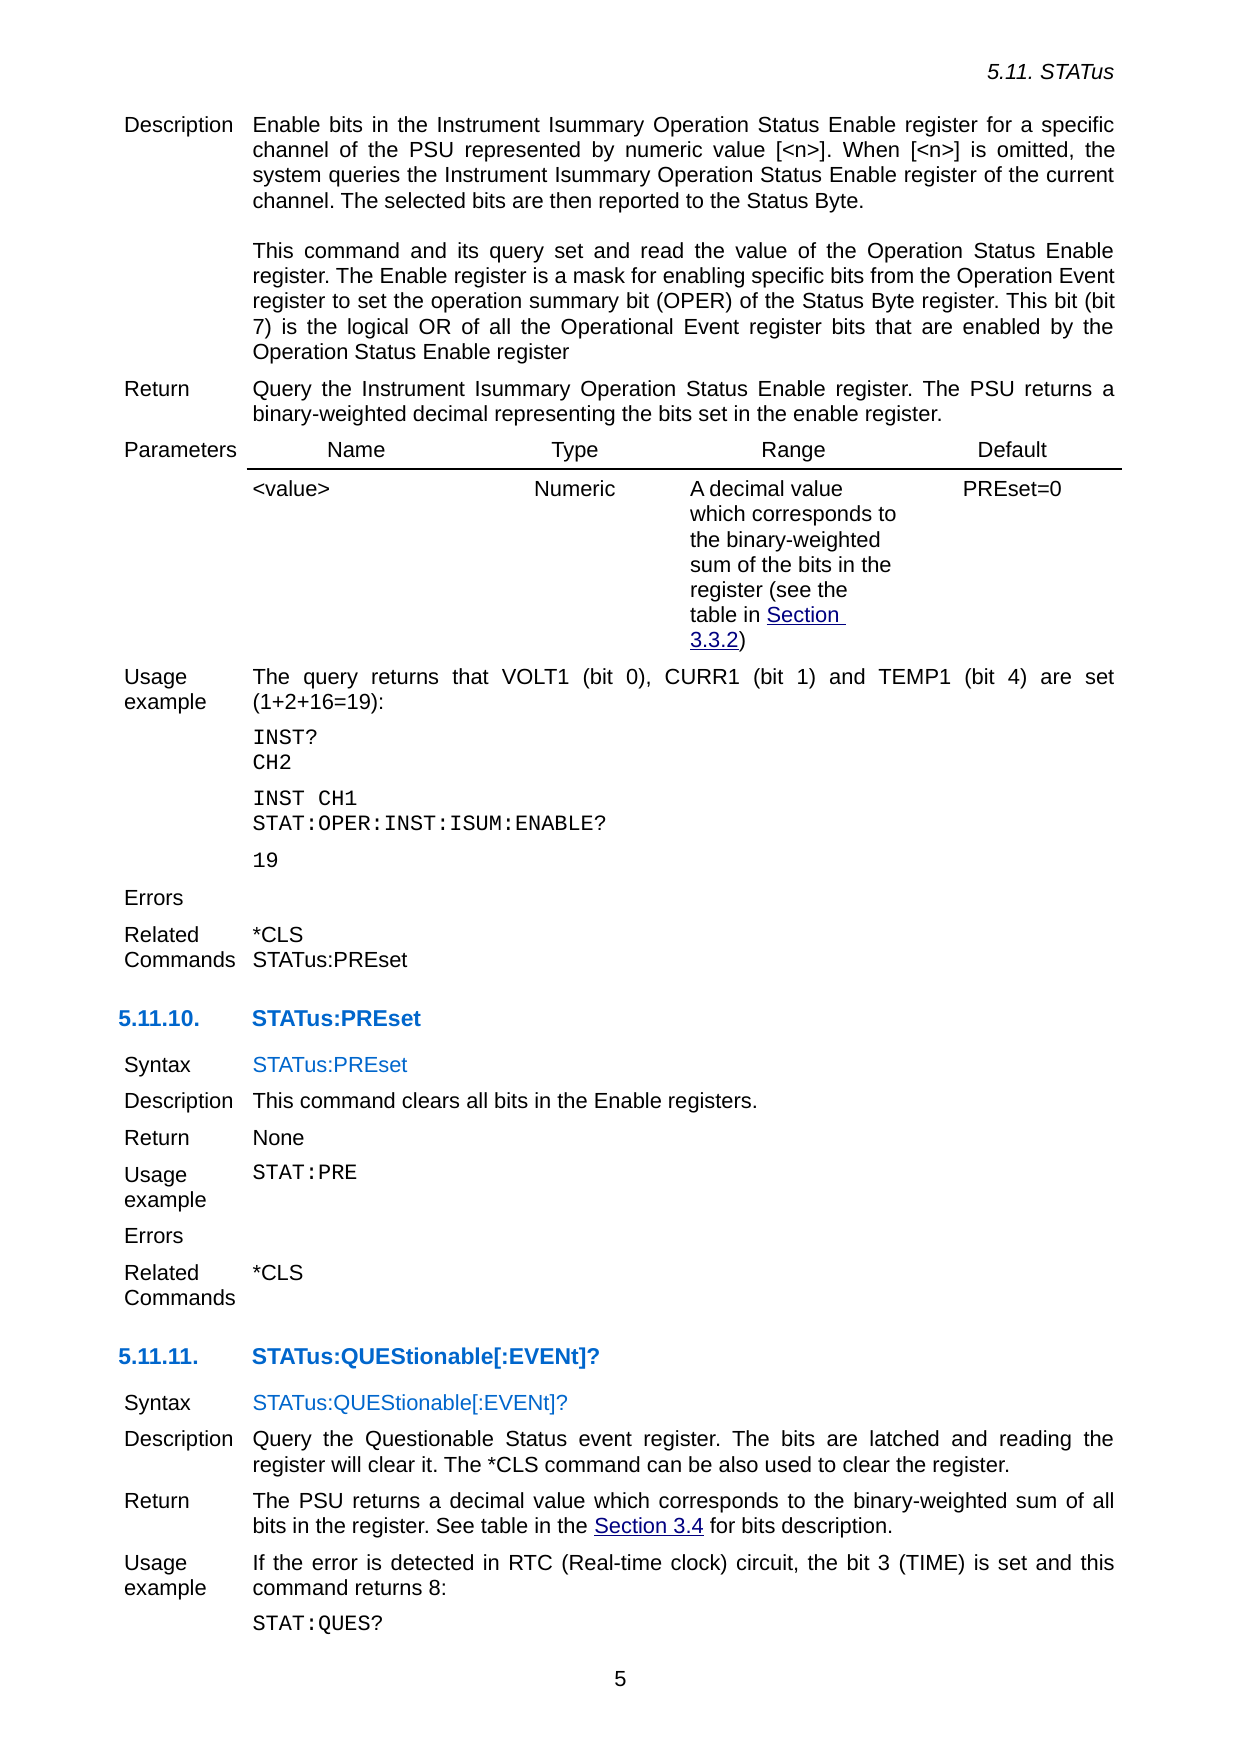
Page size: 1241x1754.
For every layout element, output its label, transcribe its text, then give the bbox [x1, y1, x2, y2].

table_cell Default [903, 432, 1122, 468]
table_cell Enable bits in the Instrument Isummary Operation Status Enable register for a specific channel of the PSU represented by numeric value [<n>]. When [<n>] is omitted, the system queries the Instrument Isummary Operation Status Enable register of the current channel. The selected bits are then reported to the Status Byte. This command and its query set and read the value of the Operation Status Enable register. The Enable register is a mask for enabling specific bits from the Operation Event register to set the operation summary bit (OPER) of the Status Byte register. This bit (bit 7) is the logical OR of all the Operational Event register bits that are enabled by the Operation Status Enable register [247, 106, 1122, 370]
table_cell Description [118, 1421, 247, 1482]
table_cell Usage example [118, 658, 247, 879]
table_cell [247, 880, 1122, 916]
table_cell This command clears all bits in the Enable registers. [247, 1083, 1122, 1119]
table_cell Related Commands [118, 1254, 247, 1316]
table_cell Description [118, 106, 247, 370]
table_cell <value> [247, 470, 465, 658]
table_cell Errors [118, 880, 247, 916]
table_header STATus:QUEStionable[:EVENt]? [247, 1384, 1122, 1421]
table_cell Related Commands [118, 916, 247, 978]
table_cell Query the Questionable Status event register. The bits are latched and reading the register will clear it. The *CLS command can be also used to clear the register. [247, 1421, 1122, 1482]
table_cell Return [118, 1119, 247, 1156]
table_header Syntax [118, 1046, 247, 1082]
subtitle STATus:QUEStionable[:EVENt]? [118, 1343, 1122, 1369]
table_cell *CLS STATus:PREset [247, 916, 1122, 978]
table_header Syntax [118, 1384, 247, 1421]
table_cell PREset=0 [903, 470, 1122, 658]
table_cell STAT:PRE [247, 1156, 1122, 1218]
table_cell None [247, 1119, 1122, 1156]
table_cell A decimal value which corresponds to the binary-weighted sum of the bits in the register (see the table in Section 3.3.2) [684, 470, 903, 658]
table_cell Return [118, 1483, 247, 1544]
table_cell Errors [118, 1218, 247, 1254]
table_cell Return [118, 370, 247, 432]
table_cell Name [247, 432, 465, 468]
table_cell Description [118, 1083, 247, 1119]
table_cell Usage example [118, 1156, 247, 1218]
table_cell Usage example [118, 1544, 247, 1643]
table_header STATus:PREset [247, 1046, 1122, 1082]
table_cell The query returns that VOLT1 (bit 0), CURR1 (bit 1) and TEMP1 (bit 4) are set (1+2+16=19): INST? CH2 INST CH1 STAT:OPER:INST:ISUM:ENABLE? 19 [247, 658, 1122, 879]
table_cell If the error is detected in RTC (Real-time clock) circuit, the bit 3 (TIME) is set and this command returns 8: STAT:QUES? [247, 1544, 1122, 1643]
table_cell Parameters [118, 432, 247, 658]
table_cell *CLS [247, 1254, 1122, 1316]
table_cell Range [684, 432, 903, 468]
table_cell [247, 1218, 1122, 1254]
subtitle STATus:PREset [118, 1004, 1122, 1031]
table_cell Type [465, 432, 684, 468]
table_cell Query the Instrument Isummary Operation Status Enable register. The PSU returns a binary-weighted decimal representing the bits set in the enable register. [247, 370, 1122, 432]
table_cell The PSU returns a decimal value which corresponds to the binary-weighted sum of all bits in the register. See table in the Section 3.4 for bits description. [247, 1483, 1122, 1544]
table_cell Numeric [465, 470, 684, 658]
